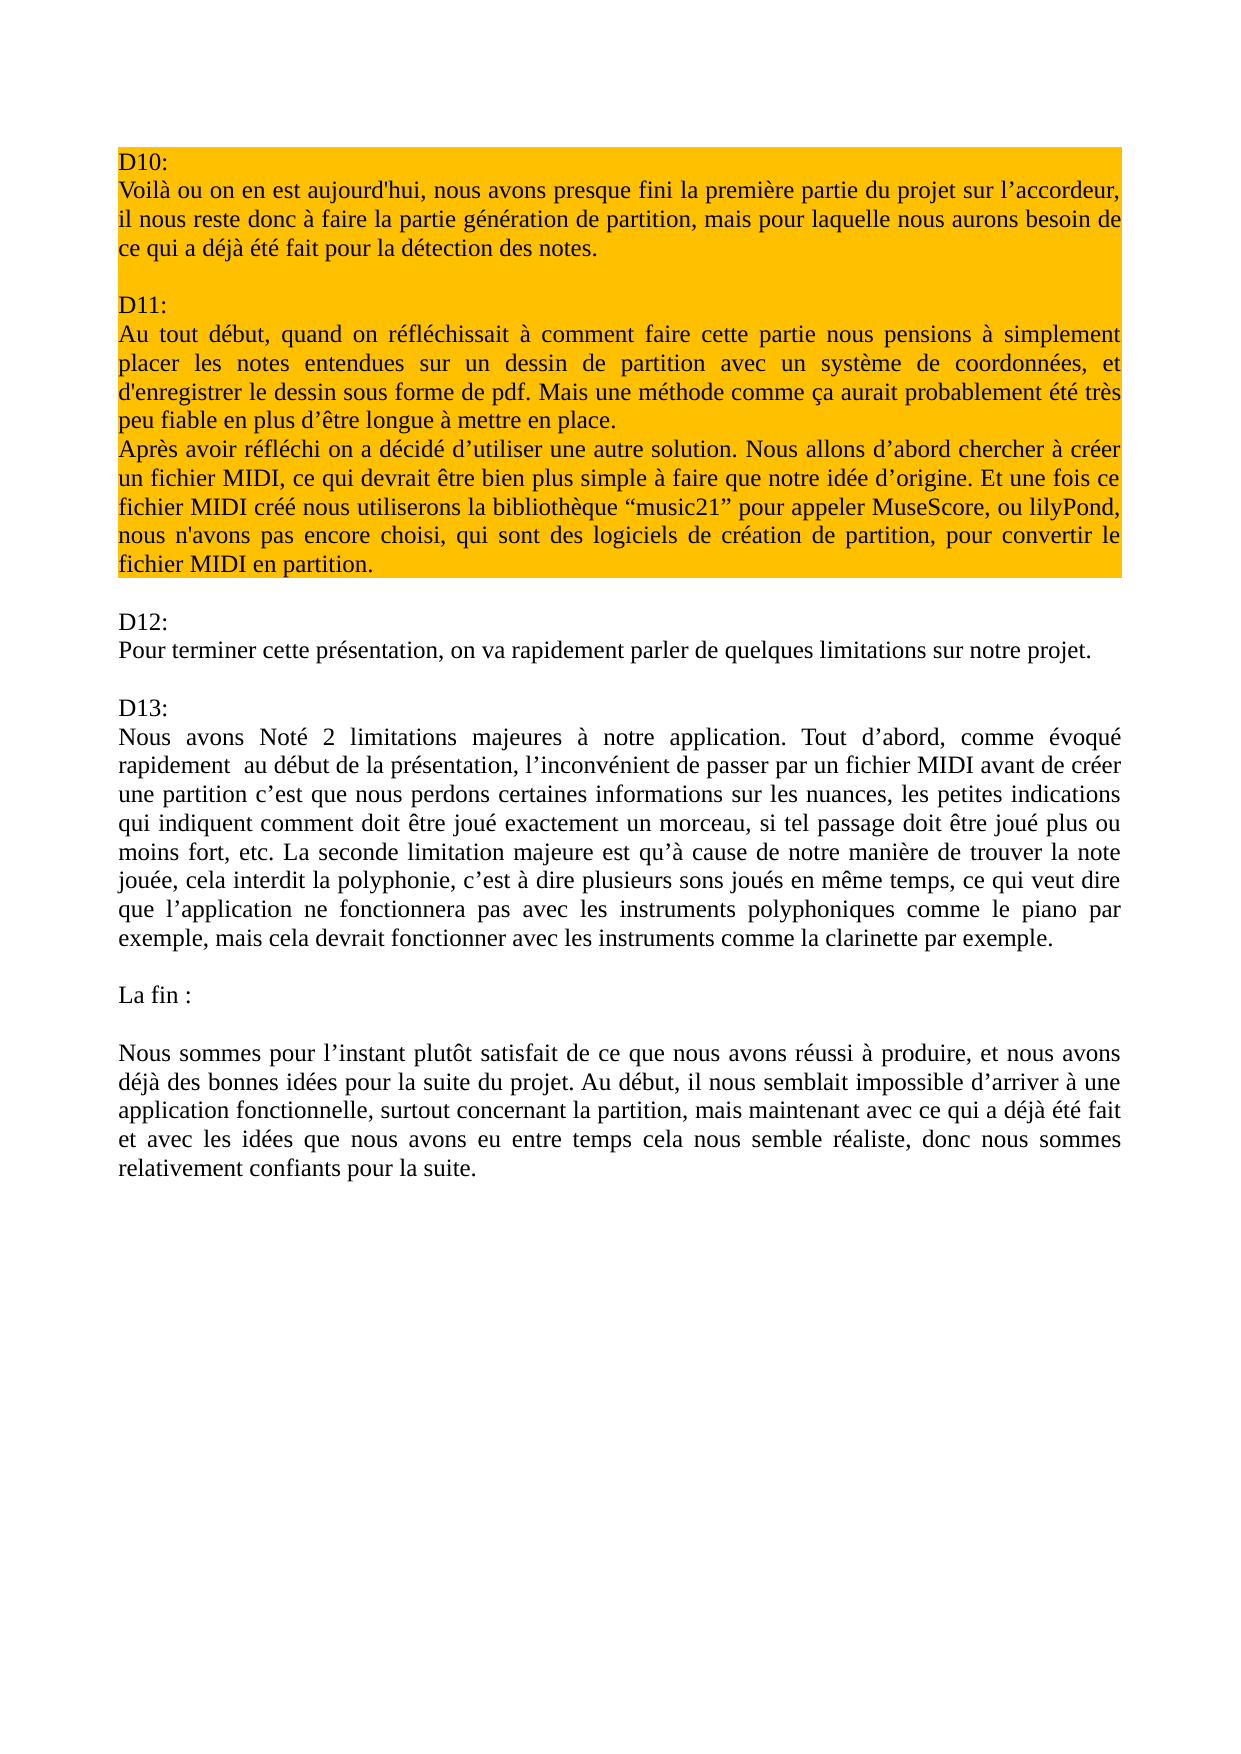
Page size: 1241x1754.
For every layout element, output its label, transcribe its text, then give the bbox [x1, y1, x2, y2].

text Après avoir réfléchi on a décidé d’utiliser une autre solution. Nous allons d’abord chercher à créer un fichier MIDI, ce qui devrait être bien plus simple à faire que notre idée d’origine. Et une fois ce fichier MIDI créé nous utiliserons la bibliothèque “music21” pour appeler MuseScore, ou lilyPond, nous n'avons pas encore choisi, qui sont des logiciels de création de partition, pour convertir le fichier MIDI en partition. [118, 434, 1122, 578]
text Au tout début, quand on réfléchissait à comment faire cette partie nous pensions à simplement placer les notes entendues sur un dessin de partition avec un système de coordonnées, et d'enregistrer le dessin sous forme de pdf. Mais une méthode comme ça aurait probablement été très peu fiable en plus d’être longue à mettre en place. [118, 319, 1122, 434]
text Nous avons Noté 2 limitations majeures à notre application. Tout d’abord, comme évoqué rapidement au début de la présentation, l’inconvénient de passer par un fichier MIDI avant de créer une partition c’est que nous perdons certaines informations sur les nuances, les petites indications qui indiquent comment doit être joué exactement un morceau, si tel passage doit être joué plus ou moins fort, etc. La seconde limitation majeure est qu’à cause de notre manière de trouver la note jouée, cela interdit la polyphonie, c’est à dire plusieurs sons joués en même temps, ce qui veut dire que l’application ne fonctionnera pas avec les instruments polyphoniques comme le piano par exemple, mais cela devrait fonctionner avec les instruments comme la clarinette par exemple. [118, 722, 1122, 952]
text D10: [118, 147, 1122, 176]
text Pour terminer cette présentation, on va rapidement parler de quelques limitations sur notre projet. [118, 636, 1122, 664]
text D13: [118, 693, 1122, 722]
text Voilà ou on en est aujourd'hui, nous avons presque fini la première partie du projet sur l’accordeur, il nous reste donc à faire la partie génération de partition, mais pour laquelle nous aurons besoin de ce qui a déjà été fait pour la détection des notes. [118, 176, 1122, 262]
text D12: [118, 607, 1122, 636]
text La fin : [118, 981, 1122, 1009]
text Nous sommes pour l’instant plutôt satisfait de ce que nous avons réussi à produire, et nous avons déjà des bonnes idées pour la suite du projet. Au début, il nous semblait impossible d’arriver à une application fonctionnelle, surtout concernant la partition, mais maintenant avec ce qui a déjà été fait et avec les idées que nous avons eu entre temps cela nous semble réaliste, donc nous sommes relativement confiants pour la suite. [118, 1038, 1122, 1182]
text D11: [118, 291, 1122, 319]
